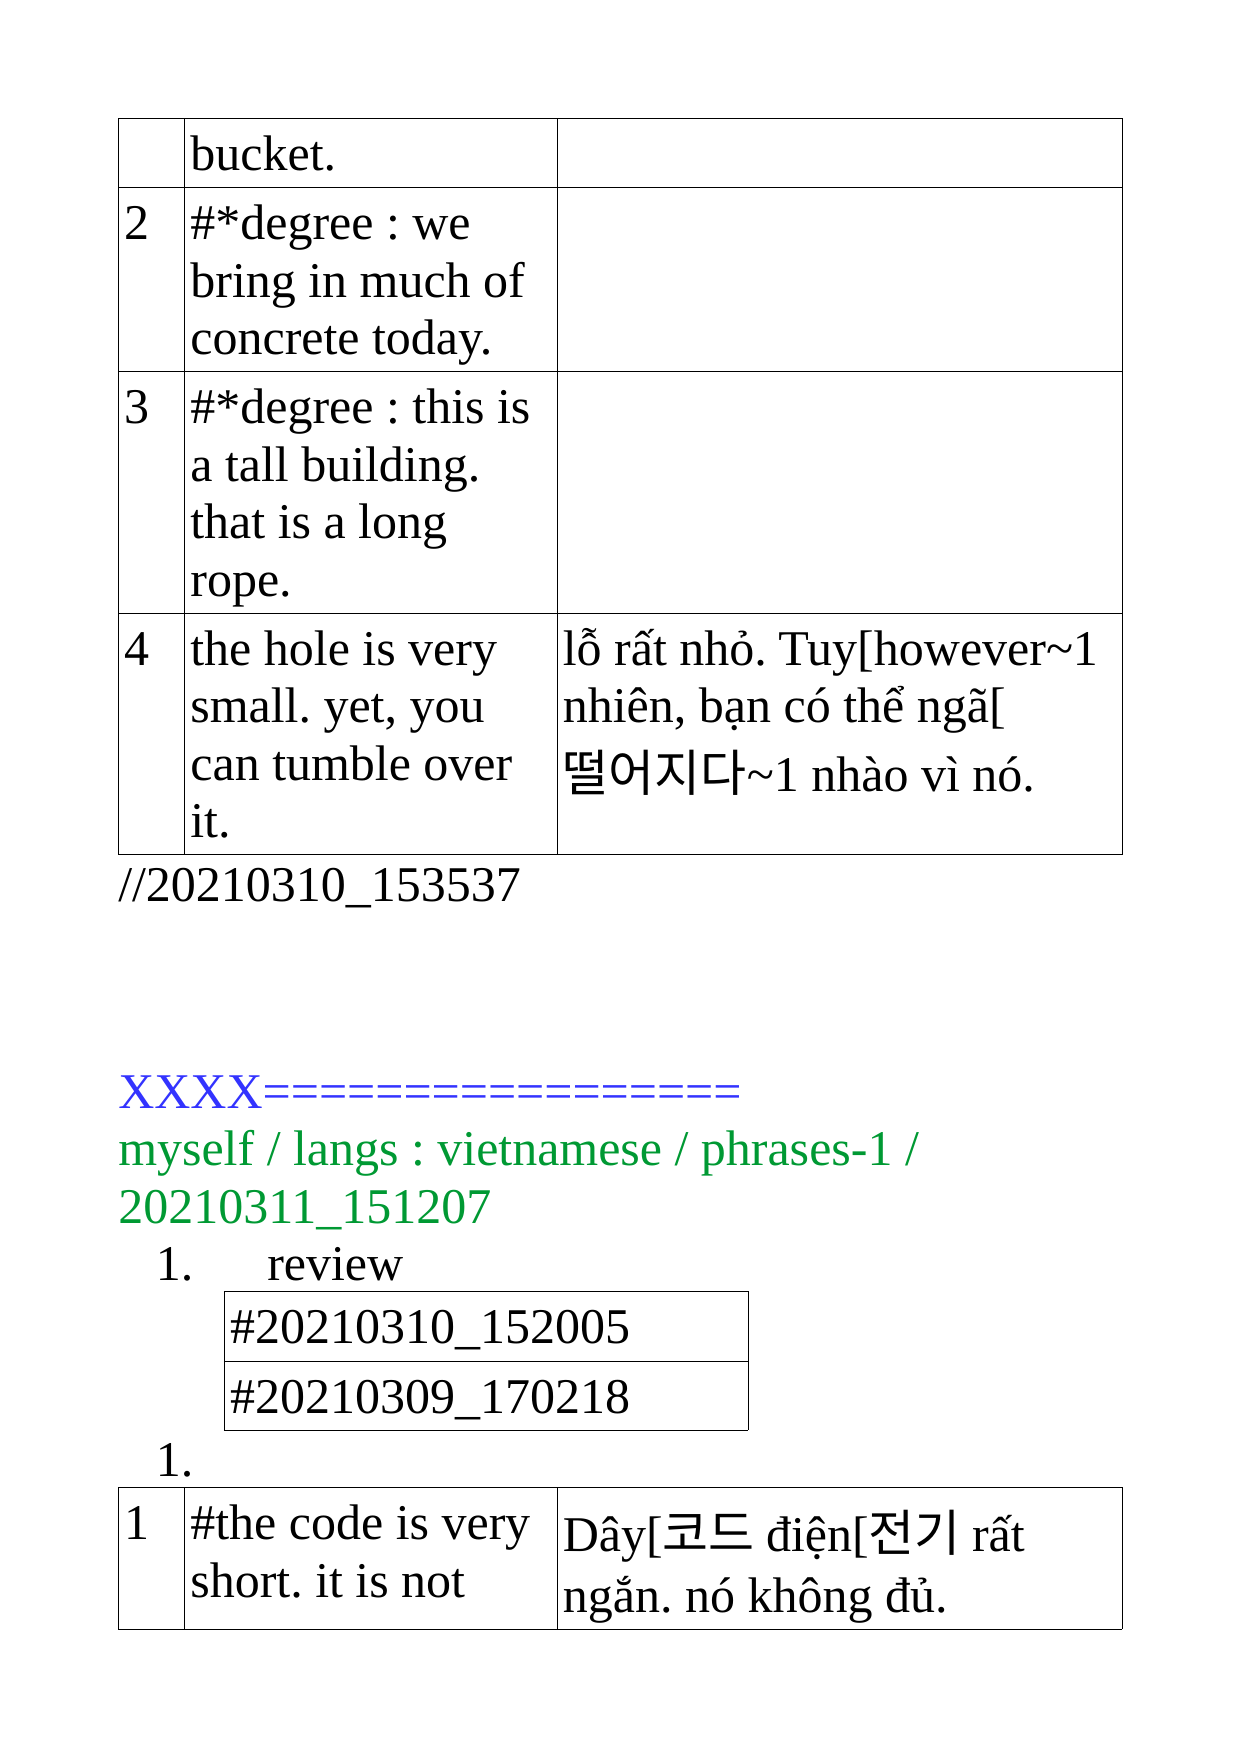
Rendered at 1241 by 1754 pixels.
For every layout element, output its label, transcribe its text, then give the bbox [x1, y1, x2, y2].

table_cell lỗ rất nhỏ. Tuy[however~1 nhiên, bạn có thể ngã[떨어지다~1 nhào vì nó. [558, 614, 1122, 854]
table_cell #*degree : this is a tall building. that is a long rope. [185, 372, 557, 613]
text XXXX================= [118, 1061, 1122, 1119]
list review [156, 1234, 1122, 1291]
table_cell 2 [119, 188, 184, 371]
text //20210310_153537 [118, 855, 1122, 912]
text myself / langs : vietnamese / phrases-1 / 20210311_151207 [118, 1119, 1122, 1234]
table_header Dây[코드 điện[전기 rất ngắn. nó không đủ. [558, 1488, 1122, 1629]
table_header [119, 119, 184, 187]
table_cell 3 [119, 372, 184, 613]
table_cell the hole is very small. yet, you can tumble over it. [185, 614, 557, 854]
table_header #the code is very short. it is not [185, 1488, 557, 1629]
table_cell #20210309_170218 [225, 1362, 748, 1429]
table_cell [558, 372, 1122, 613]
table_header [558, 119, 1122, 187]
table_header #20210310_152005 [225, 1292, 748, 1361]
table_header 1 [119, 1488, 184, 1629]
table_header bucket. [185, 119, 557, 187]
table_cell #*degree : we bring in much of concrete today. [185, 188, 557, 371]
table_cell 4 [119, 614, 184, 854]
table_cell [558, 188, 1122, 371]
